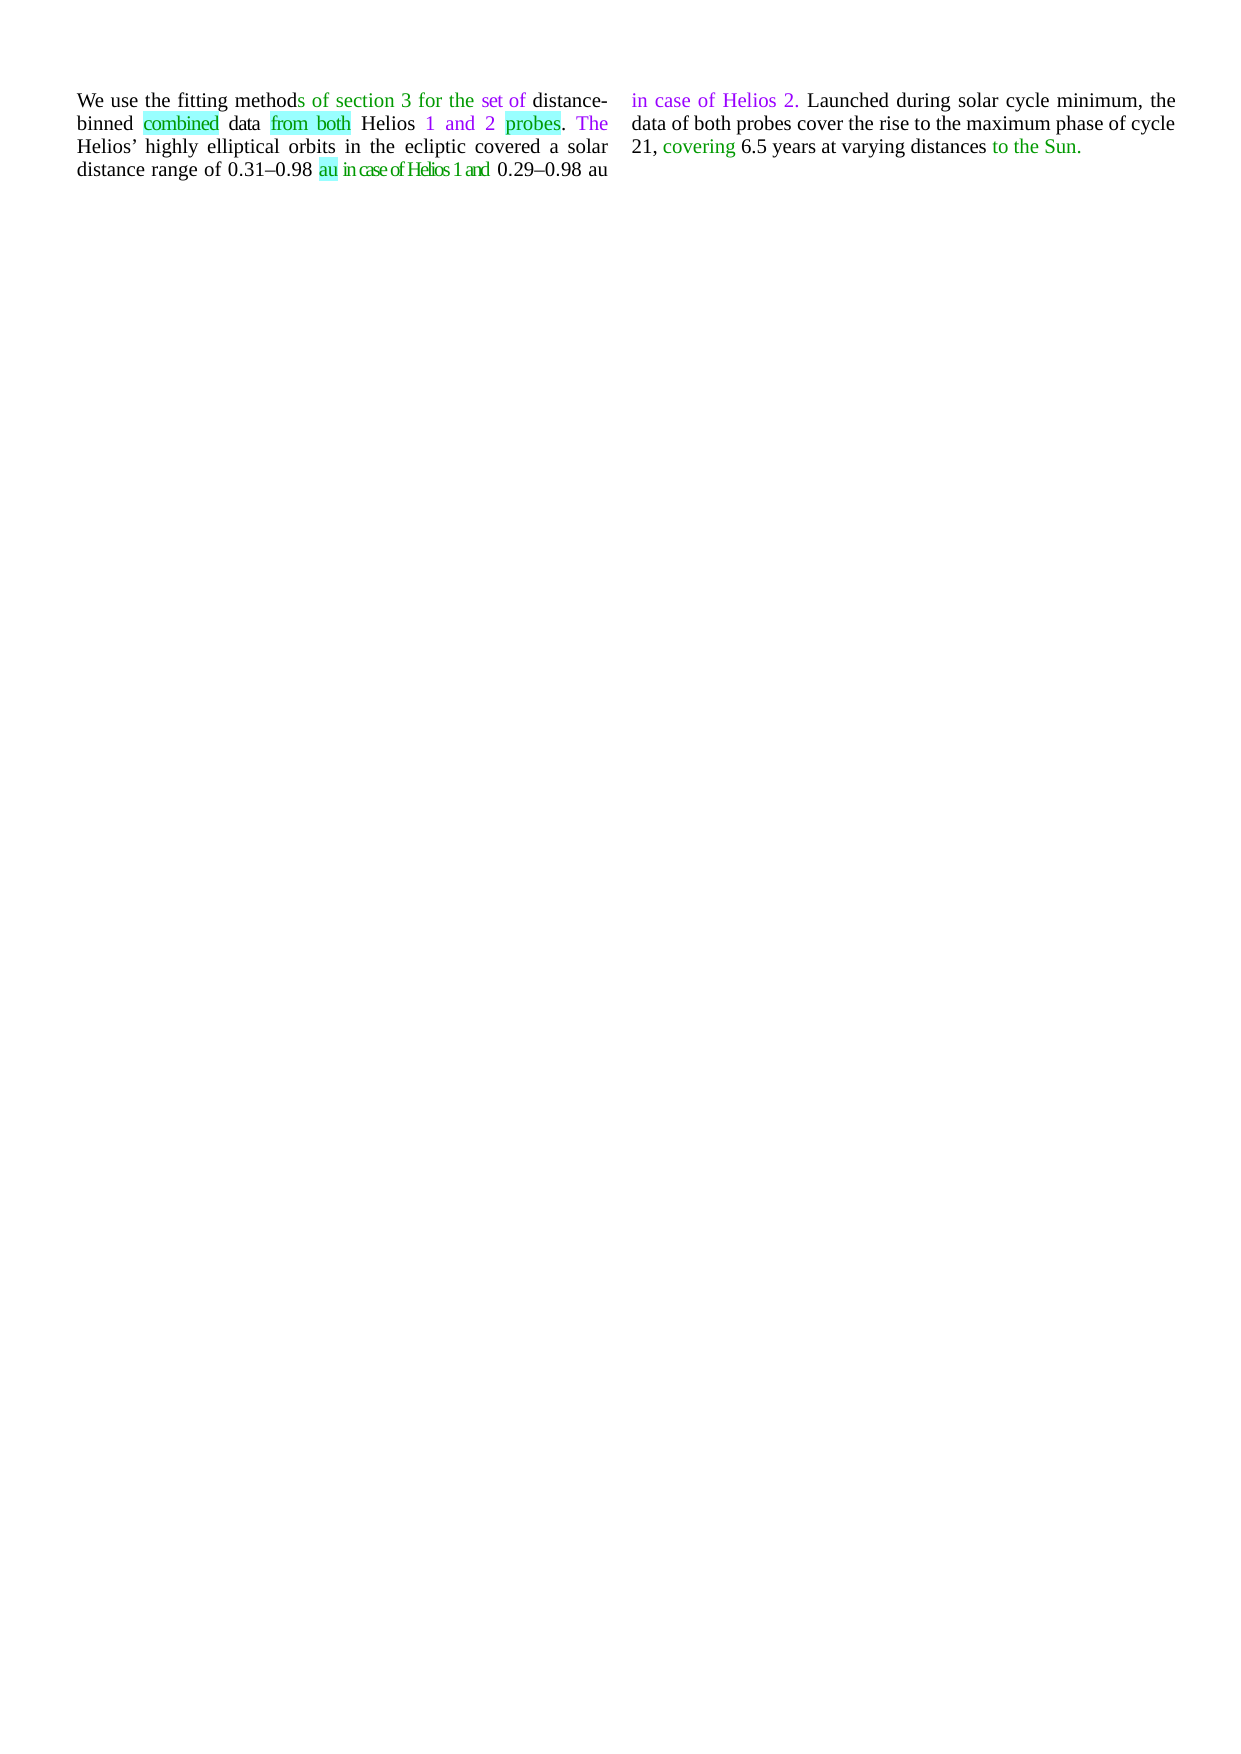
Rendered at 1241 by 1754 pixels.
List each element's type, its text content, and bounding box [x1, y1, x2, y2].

text in case of Helios 2. Launched during solar cycle minimum, the data of both probes cover the rise to the maximum phase of cycle 21, covering 6.5 years at varying distances to the Sun. [631, 89, 1176, 158]
text We use the fitting methods of section 3 for the set of distance-binned combined data from both Helios 1 and 2 probes. The Helios’ highly elliptical orbits in the ecliptic covered a solar distance range of 0.31–0.98 au in case of Helios 1 and 0.29–0.98 au [77, 89, 608, 181]
